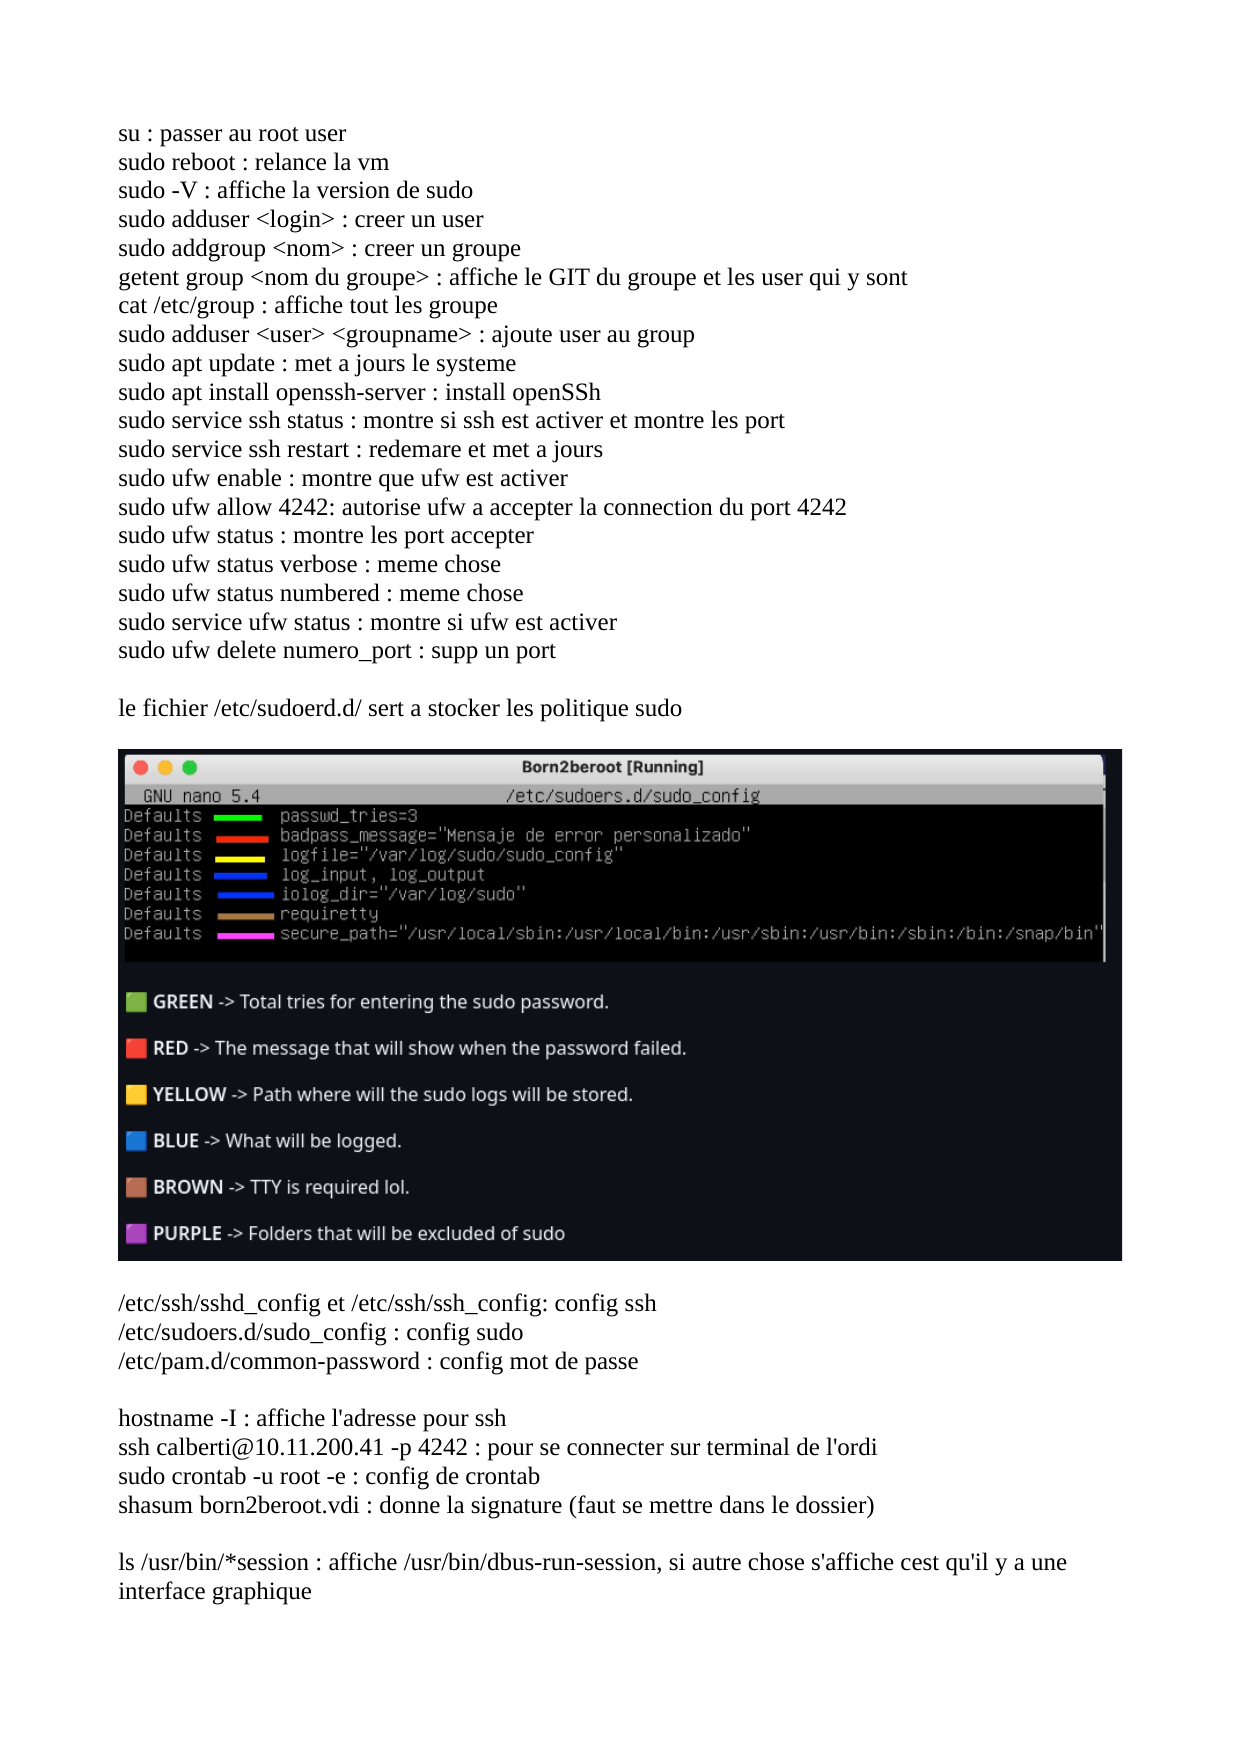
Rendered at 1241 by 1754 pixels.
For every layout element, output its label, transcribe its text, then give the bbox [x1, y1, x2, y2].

text sudo reboot : relance la vm [118, 147, 1122, 176]
text cat /etc/group : affiche tout les groupe [118, 291, 1122, 319]
text sudo ufw allow 4242: autorise ufw a accepter la connection du port 4242 [118, 492, 1122, 521]
text sudo addgroup <nom> : creer un groupe [118, 233, 1122, 262]
text sudo -V : affiche la version de sudo [118, 176, 1122, 204]
text sudo adduser <user> <groupname> : ajoute user au group [118, 319, 1122, 348]
text getent group <nom du groupe> : affiche le GIT du groupe et les user qui y sont [118, 262, 1122, 291]
text le fichier /etc/sudoerd.d/ sert a stocker les politique sudo [118, 693, 1122, 722]
text ssh calberti@10.11.200.41 -p 4242 : pour se connecter sur terminal de l'ordi [118, 1432, 1122, 1461]
text sudo service ssh restart : redemare et met a jours [118, 434, 1122, 463]
text sudo ufw status numbered : meme chose [118, 578, 1122, 607]
text sudo ufw status : montre les port accepter [118, 521, 1122, 549]
text sudo adduser <login> : creer un user [118, 204, 1122, 233]
text shasum born2beroot.vdi : donne la signature (faut se mettre dans le dossier) [118, 1490, 1122, 1518]
text sudo service ssh status : montre si ssh est activer et montre les port [118, 406, 1122, 434]
text sudo ufw delete numero_port : supp un port [118, 636, 1122, 664]
text hostname -I : affiche l'adresse pour ssh [118, 1403, 1122, 1432]
text /etc/sudoers.d/sudo_config : config sudo [118, 1317, 1122, 1346]
text sudo ufw enable : montre que ufw est activer [118, 463, 1122, 492]
text /etc/pam.d/common-password : config mot de passe [118, 1346, 1122, 1375]
text sudo apt update : met a jours le systeme [118, 348, 1122, 377]
text /etc/ssh/sshd_config et /etc/ssh/ssh_config: config ssh [118, 1261, 1122, 1317]
picture [118, 749, 1123, 1261]
text sudo ufw status verbose : meme chose [118, 549, 1122, 578]
text sudo service ufw status : montre si ufw est activer [118, 607, 1122, 636]
text sudo apt install openssh-server : install openSSh [118, 377, 1122, 406]
text su : passer au root user [118, 118, 1122, 147]
text sudo crontab -u root -e : config de crontab [118, 1461, 1122, 1490]
text ls /usr/bin/*session : affiche /usr/bin/dbus-run-session, si autre chose s'affiche cest qu'il y a une interface graphique [118, 1547, 1122, 1605]
